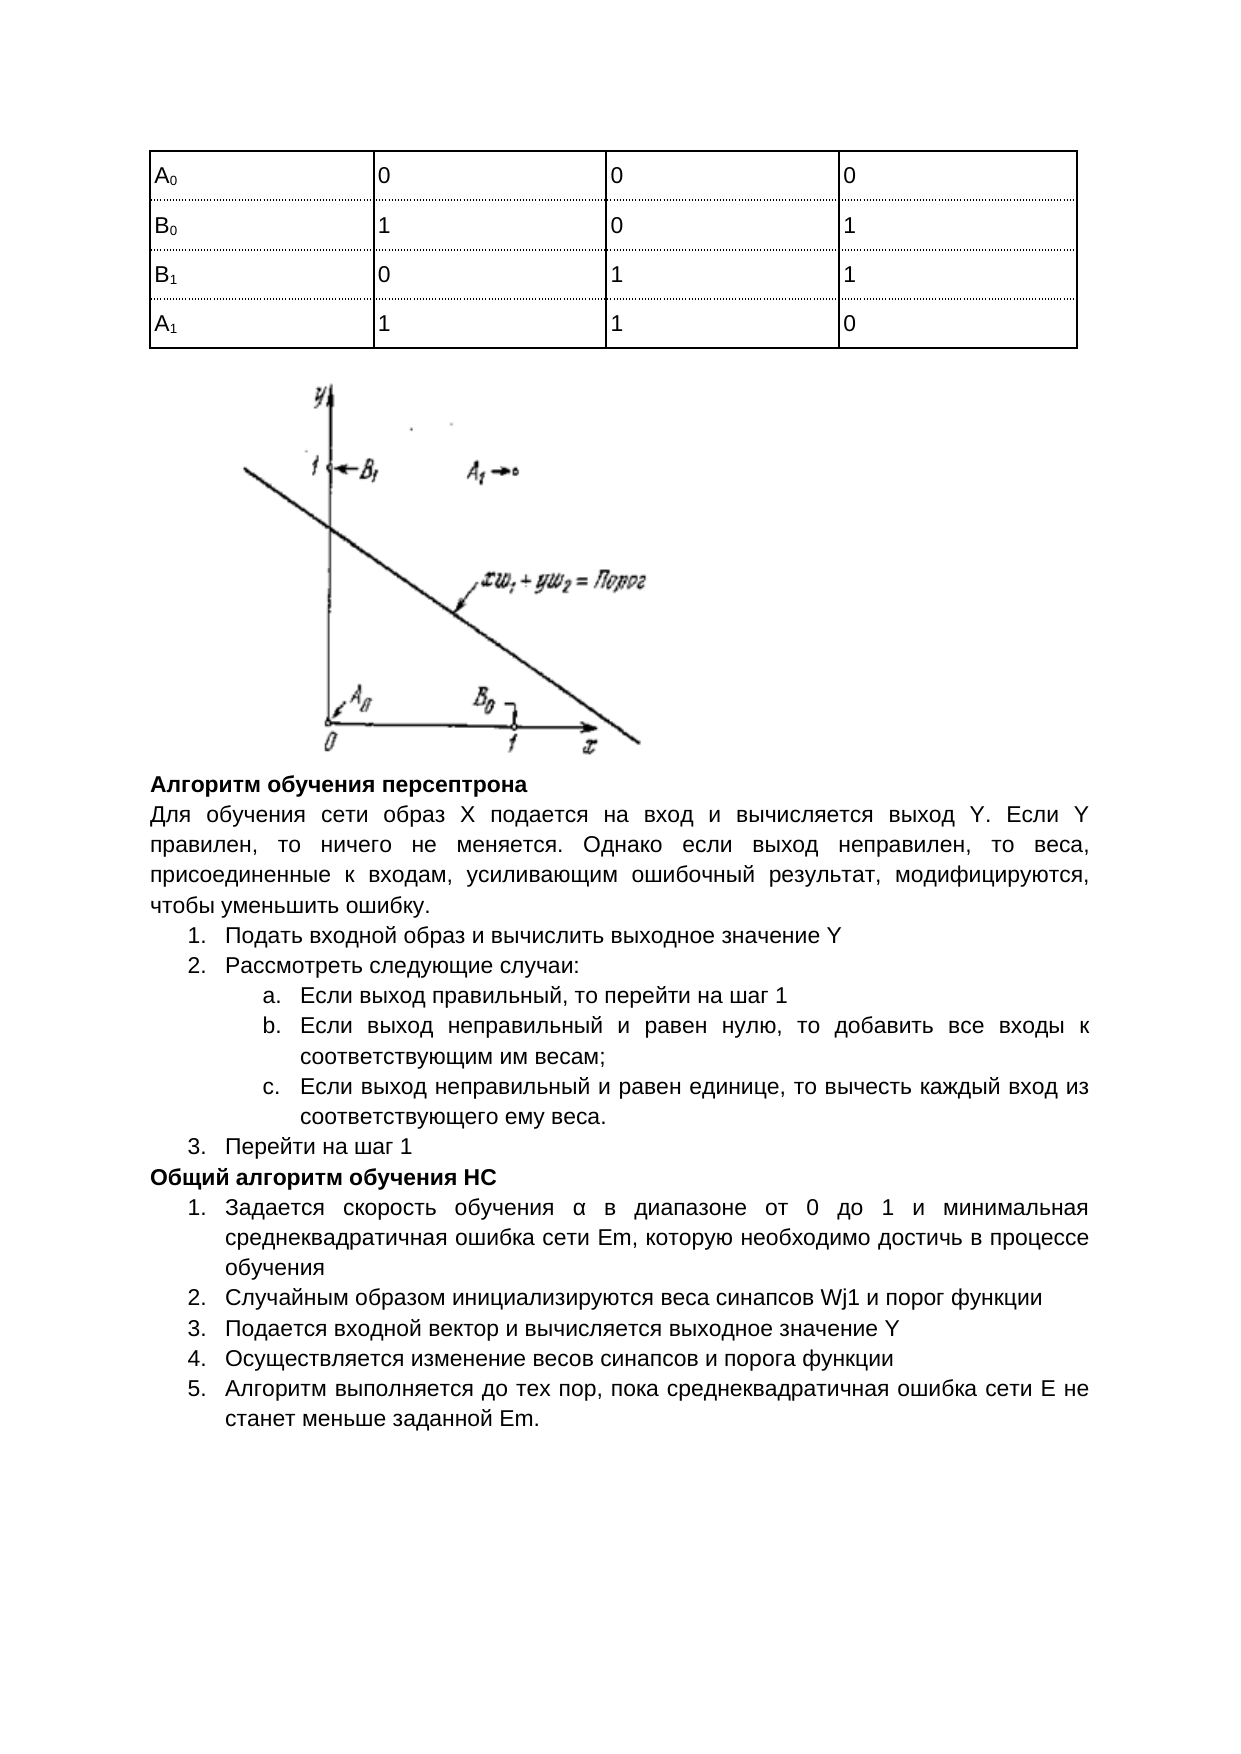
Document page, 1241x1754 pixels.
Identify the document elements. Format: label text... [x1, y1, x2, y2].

list Алгоритм выполняется до тех пор, пока среднеквадратичная ошибка сети Е не станет меньше заданной Еm. [187, 1375, 1090, 1431]
table_cell 1 [375, 298, 605, 347]
list Если выход неправильный и равен единице, то вычесть каждый вход из соответствующего ему веса. [262, 1073, 1090, 1129]
table_cell B1 [151, 249, 373, 298]
table_cell A1 [151, 298, 373, 347]
table_cell 0 [840, 152, 1076, 199]
text Общий алгоритм обучения НС [150, 1163, 1090, 1190]
table_cell A0 [151, 152, 373, 199]
table_cell 1 [607, 249, 838, 298]
list Задается скорость обучения α в диапазоне от 0 до 1 и минимальная среднеквадратичная ошибка сети Еm, которую необходимо достичь в процессе обучения [187, 1194, 1090, 1280]
table_cell 1 [375, 199, 605, 248]
table_cell 0 [607, 152, 838, 199]
list Если выход неправильный и равен нулю, то добавить все входы к соответствующим им весам; [262, 1012, 1090, 1069]
list Осуществляется изменение весов синапсов и порога функции [187, 1345, 1090, 1371]
list Рассмотреть следующие случаи: [187, 952, 1090, 978]
list Случайным образом инициализируются веса синапсов Wj1 и порог функции [187, 1284, 1090, 1311]
table_cell 1 [607, 298, 838, 347]
list Перейти на шаг 1 [187, 1133, 1090, 1159]
table_cell 0 [375, 152, 605, 199]
table_cell B0 [151, 199, 373, 248]
list Подается входной вектор и вычисляется выходное значение Y [187, 1314, 1090, 1341]
list Если выход правильный, то перейти на шаг 1 [262, 982, 1090, 1008]
table_cell 0 [375, 249, 605, 298]
table_cell 1 [840, 249, 1076, 298]
table_cell 0 [607, 199, 838, 248]
table_cell 1 [840, 199, 1076, 248]
text Для обучения сети образ Х подается на вход и вычисляется выход Y. Если Y правилен, то ничего не меняется. Однако если выход неправилен, то веса, присоединенные к входам, усиливающим ошибочный результат, модифицируются, чтобы уменьшить ошибку. [150, 801, 1090, 918]
picture [150, 379, 846, 767]
list Подать входной образ и вычислить выходное значение Y [187, 922, 1090, 948]
table_cell 0 [840, 298, 1076, 347]
text Алгоритм обучения персептрона [150, 771, 1090, 797]
